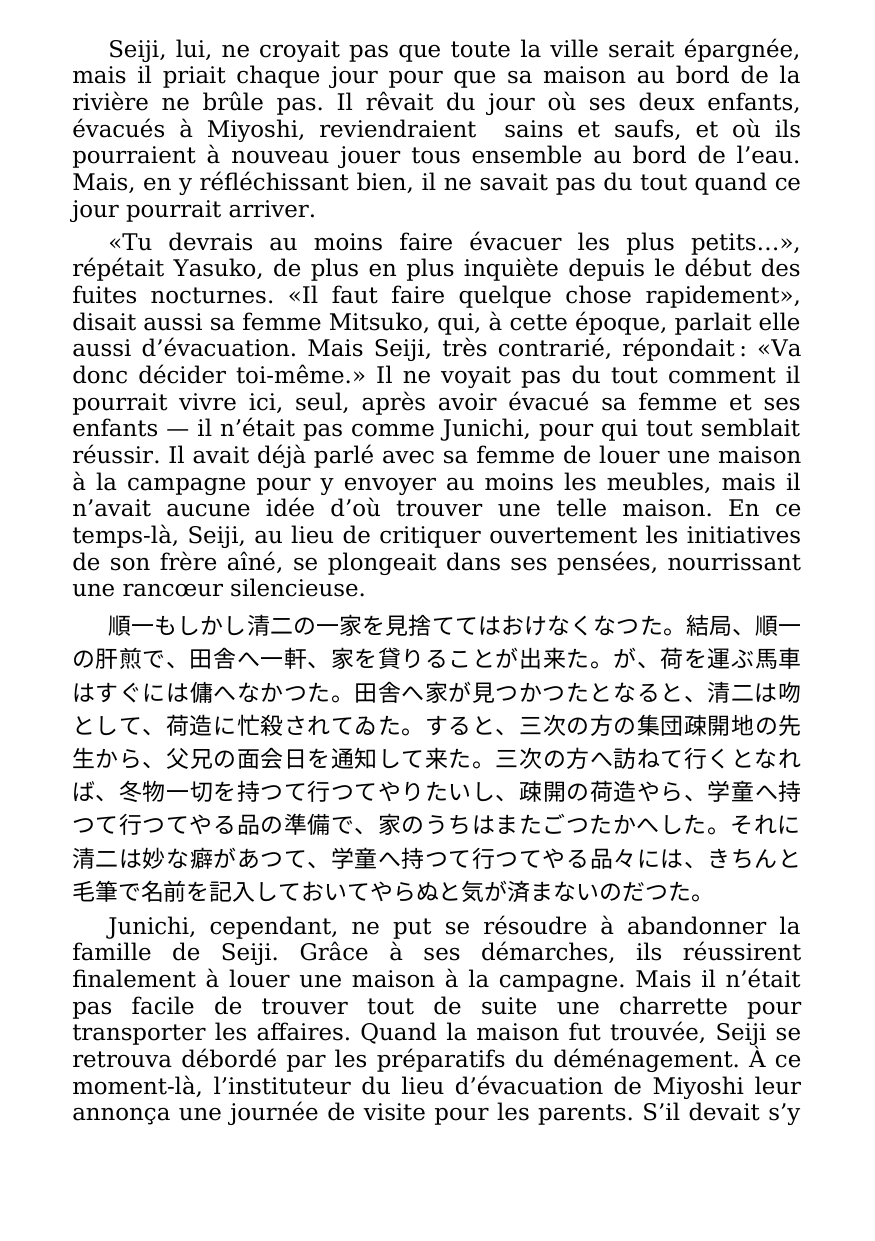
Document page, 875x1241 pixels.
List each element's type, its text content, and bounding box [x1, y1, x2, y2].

text «Tu devrais au moins faire évacuer les plus petits…», répétait Yasuko, de plus en plus inquiète depuis le début des fuites nocturnes. «Il faut faire quelque chose rapidement», disait aussi sa femme Mitsuko, qui, à cette époque, parlait elle aussi d’évacuation. Mais Seiji, très contrarié, répondait : «Va donc décider toi-même.» Il ne voyait pas du tout comment il pourrait vivre ici, seul, après avoir évacué sa femme et ses enfants — il n’était pas comme Junichi, pour qui tout semblait réussir. Il avait déjà parlé avec sa femme de louer une maison à la campagne pour y envoyer au moins les meubles, mais il n’avait aucune idée d’où trouver une telle maison. En ce temps-là, Seiji, au lieu de critiquer ouvertement les initiatives de son frère aîné, se plongeait dans ses pensées, nourrissant une rancœur silencieuse. [72, 229, 802, 602]
text Seiji, lui, ne croyait pas que toute la ville serait épargnée, mais il priait chaque jour pour que sa maison au bord de la rivière ne brûle pas. Il rêvait du jour où ses deux enfants, évacués à Miyoshi, reviendraient sains et saufs, et où ils pourraient à nouveau jouer tous ensemble au bord de l’eau. Mais, en y réfléchissant bien, il ne savait pas du tout quand ce jour pourrait arriver. [72, 36, 802, 223]
text 順一もしかし清二の一家を見捨ててはおけなくなつた。結局、順一の肝煎で、田舎へ一軒、家を貸りることが出来た。が、荷を運ぶ馬車はすぐには傭へなかつた。田舎へ家が見つかつたとなると、清二は吻として、荷造に忙殺されてゐた。すると、三次の方の集団疎開地の先生から、父兄の面会日を通知して来た。三次の方へ訪ねて行くとなれば、冬物一切を持つて行つてやりたいし、疎開の荷造やら、学童へ持つて行つてやる品の準備で、家のうちはまたごつたかへした。それに清二は妙な癖があつて、学童へ持つて行つてやる品々には、きちんと毛筆で名前を記入しておいてやらぬと気が済まないのだつた。 [72, 608, 802, 907]
text Junichi, cependant, ne put se résoudre à abandonner la famille de Seiji. Grâce à ses démarches, ils réussirent finalement à louer une maison à la campagne. Mais il n’était pas facile de trouver tout de suite une charrette pour transporter les affaires. Quand la maison fut trouvée, Seiji se retrouva débordé par les préparatifs du déménagement. À ce moment-là, l’instituteur du lieu d’évacuation de Miyoshi leur annonça une journée de visite pour les parents. S’il devait s’y [72, 913, 802, 1126]
